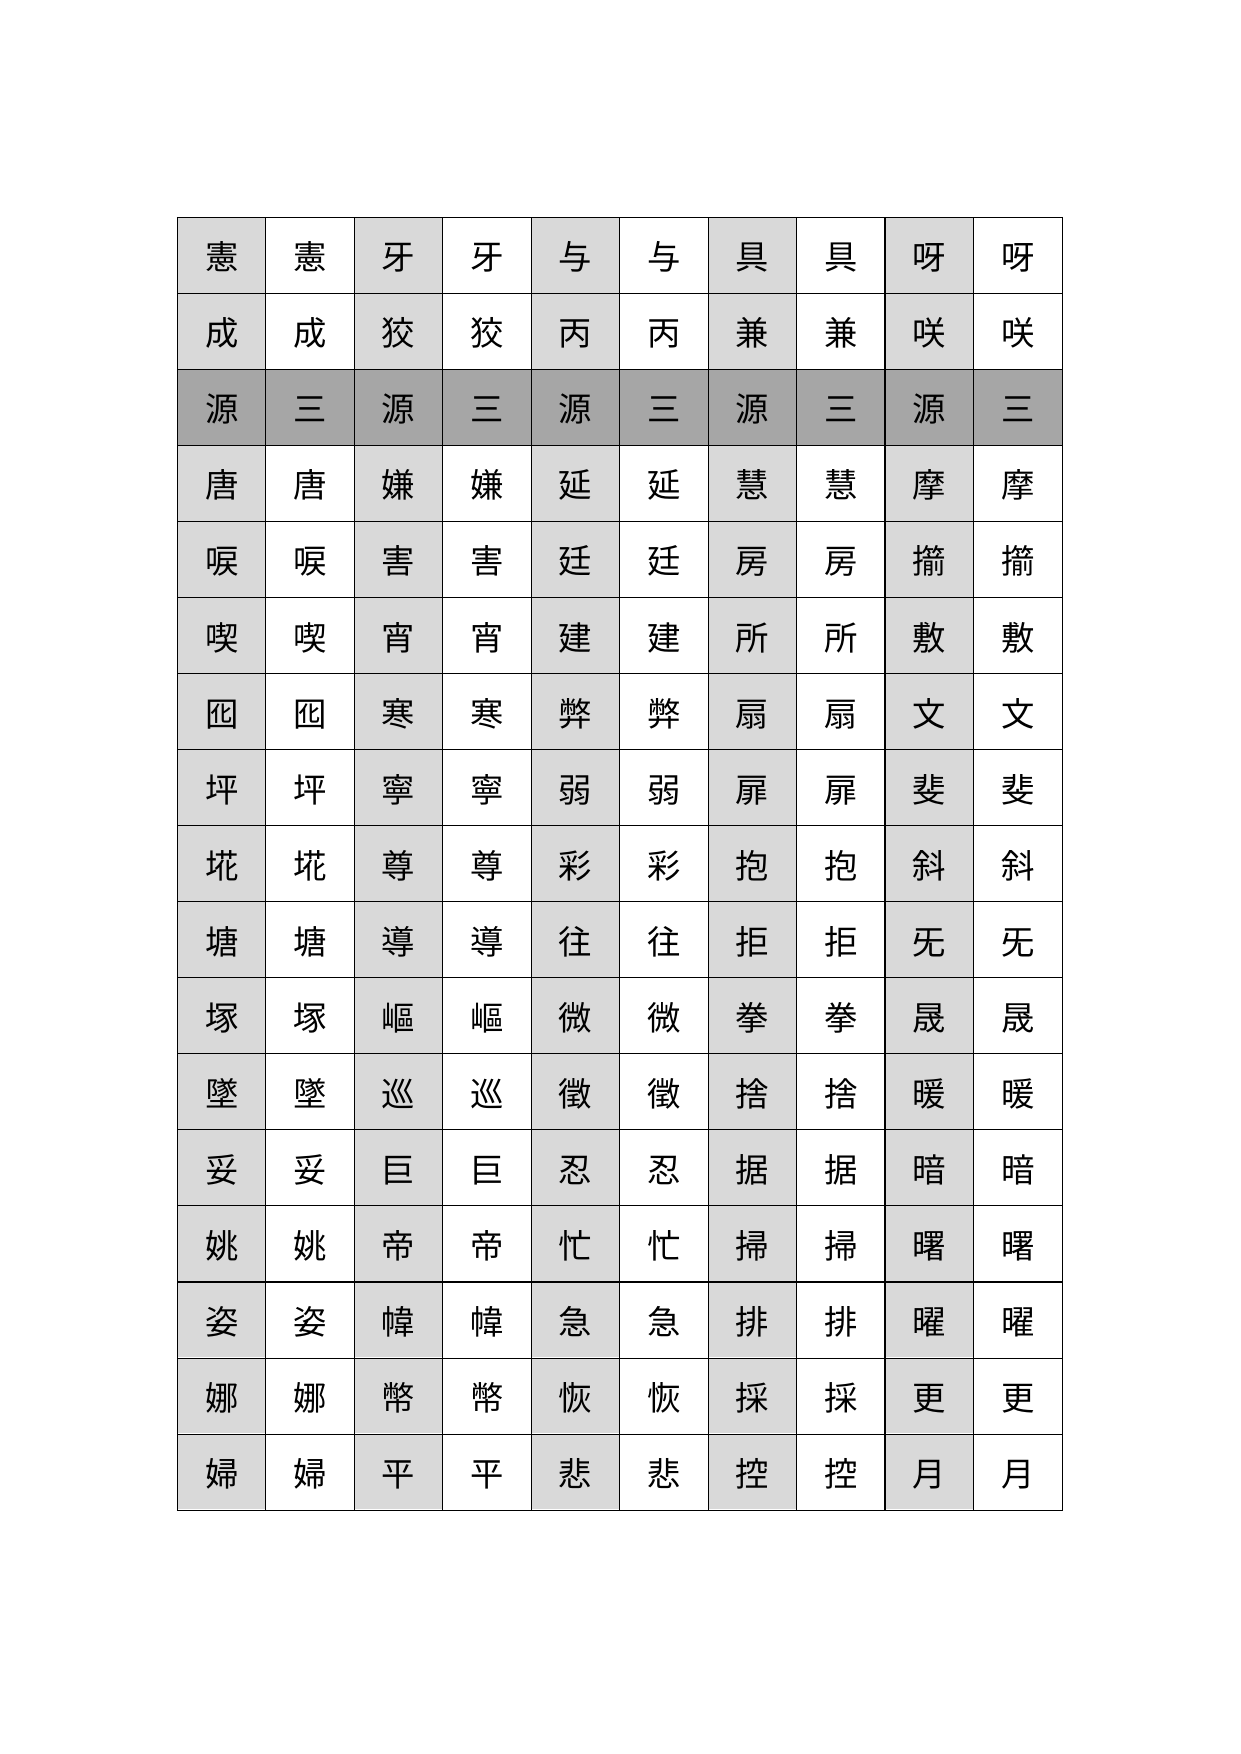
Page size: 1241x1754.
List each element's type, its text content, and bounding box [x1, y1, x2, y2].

table_cell 控 [709, 1435, 796, 1509]
table_cell 囮 [178, 674, 265, 749]
table_cell 娜 [178, 1359, 265, 1433]
table_cell 斐 [886, 750, 973, 825]
table_cell 嶇 [355, 978, 442, 1053]
table_cell 曙 [886, 1206, 973, 1281]
table_cell 敷 [886, 598, 973, 673]
table_cell 狡 [443, 294, 531, 369]
table_cell 源 [532, 370, 619, 445]
table_cell 成 [266, 294, 354, 369]
table_cell 延 [620, 446, 708, 521]
table_cell 忙 [532, 1206, 619, 1281]
table_cell 巨 [443, 1130, 531, 1205]
table_cell 微 [532, 978, 619, 1053]
table_cell 斜 [886, 826, 973, 901]
table_cell 急 [620, 1283, 708, 1357]
table_cell 微 [620, 978, 708, 1053]
table_cell 房 [797, 522, 884, 597]
table_cell 源 [886, 370, 973, 445]
table_cell 月 [974, 1435, 1062, 1509]
table_cell 摩 [886, 446, 973, 521]
table_cell 塘 [266, 902, 354, 977]
table_cell 幣 [443, 1359, 531, 1433]
table_cell 弱 [532, 750, 619, 825]
table_cell 建 [620, 598, 708, 673]
table_cell 憲 [178, 218, 265, 293]
table_cell 扇 [709, 674, 796, 749]
table_cell 弱 [620, 750, 708, 825]
table_cell 幣 [355, 1359, 442, 1433]
table_cell 曜 [974, 1283, 1062, 1357]
table_cell 抱 [709, 826, 796, 901]
table_cell 寧 [443, 750, 531, 825]
table_cell 宵 [443, 598, 531, 673]
table_cell 咲 [886, 294, 973, 369]
table_cell 彩 [620, 826, 708, 901]
table_cell 幃 [443, 1283, 531, 1357]
table_cell 掃 [709, 1206, 796, 1281]
table_cell 弊 [620, 674, 708, 749]
table_cell 唐 [178, 446, 265, 521]
table_cell 房 [709, 522, 796, 597]
table_cell 墜 [266, 1054, 354, 1129]
table_cell 喫 [266, 598, 354, 673]
table_cell 三 [797, 370, 884, 445]
table_cell 暗 [886, 1130, 973, 1205]
table_cell 墜 [178, 1054, 265, 1129]
table_cell 三 [620, 370, 708, 445]
table_cell 具 [797, 218, 884, 293]
table_cell 姿 [178, 1283, 265, 1357]
table_cell 源 [709, 370, 796, 445]
table_cell 呀 [974, 218, 1062, 293]
table_cell 喫 [178, 598, 265, 673]
table_cell 採 [709, 1359, 796, 1433]
table_cell 寒 [443, 674, 531, 749]
table_cell 抱 [797, 826, 884, 901]
table_cell 娜 [266, 1359, 354, 1433]
table_cell 徵 [532, 1054, 619, 1129]
table_cell 坪 [266, 750, 354, 825]
table_cell 塚 [266, 978, 354, 1053]
table_cell 唐 [266, 446, 354, 521]
table_cell 平 [443, 1435, 531, 1509]
table_cell 害 [443, 522, 531, 597]
table_cell 旡 [974, 902, 1062, 977]
table_cell 憲 [266, 218, 354, 293]
table_cell 掃 [797, 1206, 884, 1281]
table_cell 控 [797, 1435, 884, 1509]
table_cell 埖 [178, 826, 265, 901]
table_cell 据 [709, 1130, 796, 1205]
table_cell 呀 [886, 218, 973, 293]
table_cell 弊 [532, 674, 619, 749]
table_cell 源 [178, 370, 265, 445]
table_cell 晟 [974, 978, 1062, 1053]
table_cell 与 [532, 218, 619, 293]
table_cell 文 [974, 674, 1062, 749]
table_cell 忍 [532, 1130, 619, 1205]
table_cell 埖 [266, 826, 354, 901]
table_cell 旡 [886, 902, 973, 977]
table_cell 往 [532, 902, 619, 977]
table_cell 妥 [178, 1130, 265, 1205]
table_cell 暗 [974, 1130, 1062, 1205]
table_cell 嫌 [443, 446, 531, 521]
table_cell 狡 [355, 294, 442, 369]
table_cell 彩 [532, 826, 619, 901]
table_cell 扇 [797, 674, 884, 749]
table_cell 寧 [355, 750, 442, 825]
table_cell 拳 [709, 978, 796, 1053]
table_cell 咲 [974, 294, 1062, 369]
table_cell 排 [709, 1283, 796, 1357]
table_cell 尊 [443, 826, 531, 901]
table_cell 所 [797, 598, 884, 673]
table_cell 塘 [178, 902, 265, 977]
table_cell 丙 [620, 294, 708, 369]
table_cell 巡 [443, 1054, 531, 1129]
table_cell 塚 [178, 978, 265, 1053]
table_cell 延 [532, 446, 619, 521]
table_cell 排 [797, 1283, 884, 1357]
table_cell 姚 [178, 1206, 265, 1281]
table_cell 悲 [620, 1435, 708, 1509]
table_cell 恢 [532, 1359, 619, 1433]
table_cell 兼 [797, 294, 884, 369]
table_cell 坪 [178, 750, 265, 825]
table_cell 三 [443, 370, 531, 445]
table_cell 廷 [620, 522, 708, 597]
table_cell 廷 [532, 522, 619, 597]
table_cell 兼 [709, 294, 796, 369]
table_cell 帝 [443, 1206, 531, 1281]
table_cell 扉 [797, 750, 884, 825]
table_cell 姿 [266, 1283, 354, 1357]
table_cell 導 [443, 902, 531, 977]
table_cell 往 [620, 902, 708, 977]
table_cell 婦 [178, 1435, 265, 1509]
table_cell 斐 [974, 750, 1062, 825]
table_cell 拳 [797, 978, 884, 1053]
table_cell 平 [355, 1435, 442, 1509]
table_cell 急 [532, 1283, 619, 1357]
table_cell 据 [797, 1130, 884, 1205]
table_cell 導 [355, 902, 442, 977]
table_cell 捨 [709, 1054, 796, 1129]
table_cell 扉 [709, 750, 796, 825]
table_cell 成 [178, 294, 265, 369]
table_cell 忍 [620, 1130, 708, 1205]
table_cell 拒 [797, 902, 884, 977]
table_cell 所 [709, 598, 796, 673]
table_cell 与 [620, 218, 708, 293]
table_cell 斜 [974, 826, 1062, 901]
table_cell 幃 [355, 1283, 442, 1357]
table_cell 月 [886, 1435, 973, 1509]
table_cell 牙 [443, 218, 531, 293]
table_cell 文 [886, 674, 973, 749]
table_cell 妥 [266, 1130, 354, 1205]
table_cell 擶 [974, 522, 1062, 597]
table_cell 摩 [974, 446, 1062, 521]
table_cell 丙 [532, 294, 619, 369]
table_cell 宵 [355, 598, 442, 673]
table_cell 悲 [532, 1435, 619, 1509]
table_cell 帝 [355, 1206, 442, 1281]
table_cell 更 [886, 1359, 973, 1433]
table_cell 忙 [620, 1206, 708, 1281]
table_cell 暖 [974, 1054, 1062, 1129]
table_cell 曙 [974, 1206, 1062, 1281]
table_cell 牙 [355, 218, 442, 293]
table_cell 害 [355, 522, 442, 597]
table_cell 源 [355, 370, 442, 445]
table_cell 三 [266, 370, 354, 445]
table_cell 捨 [797, 1054, 884, 1129]
table_cell 姚 [266, 1206, 354, 1281]
table_cell 嫌 [355, 446, 442, 521]
table_cell 唳 [178, 522, 265, 597]
table_cell 唳 [266, 522, 354, 597]
table_cell 慧 [709, 446, 796, 521]
table_cell 敷 [974, 598, 1062, 673]
table_cell 晟 [886, 978, 973, 1053]
table_cell 徵 [620, 1054, 708, 1129]
table_cell 巨 [355, 1130, 442, 1205]
table_cell 具 [709, 218, 796, 293]
table_cell 囮 [266, 674, 354, 749]
table_cell 暖 [886, 1054, 973, 1129]
table_cell 尊 [355, 826, 442, 901]
table_cell 三 [974, 370, 1062, 445]
table_cell 更 [974, 1359, 1062, 1433]
table_cell 採 [797, 1359, 884, 1433]
table_cell 巡 [355, 1054, 442, 1129]
table_cell 恢 [620, 1359, 708, 1433]
table_cell 嶇 [443, 978, 531, 1053]
table_cell 慧 [797, 446, 884, 521]
table_cell 婦 [266, 1435, 354, 1509]
table_cell 寒 [355, 674, 442, 749]
table_cell 擶 [886, 522, 973, 597]
table_cell 曜 [886, 1283, 973, 1357]
table_cell 建 [532, 598, 619, 673]
table_cell 拒 [709, 902, 796, 977]
